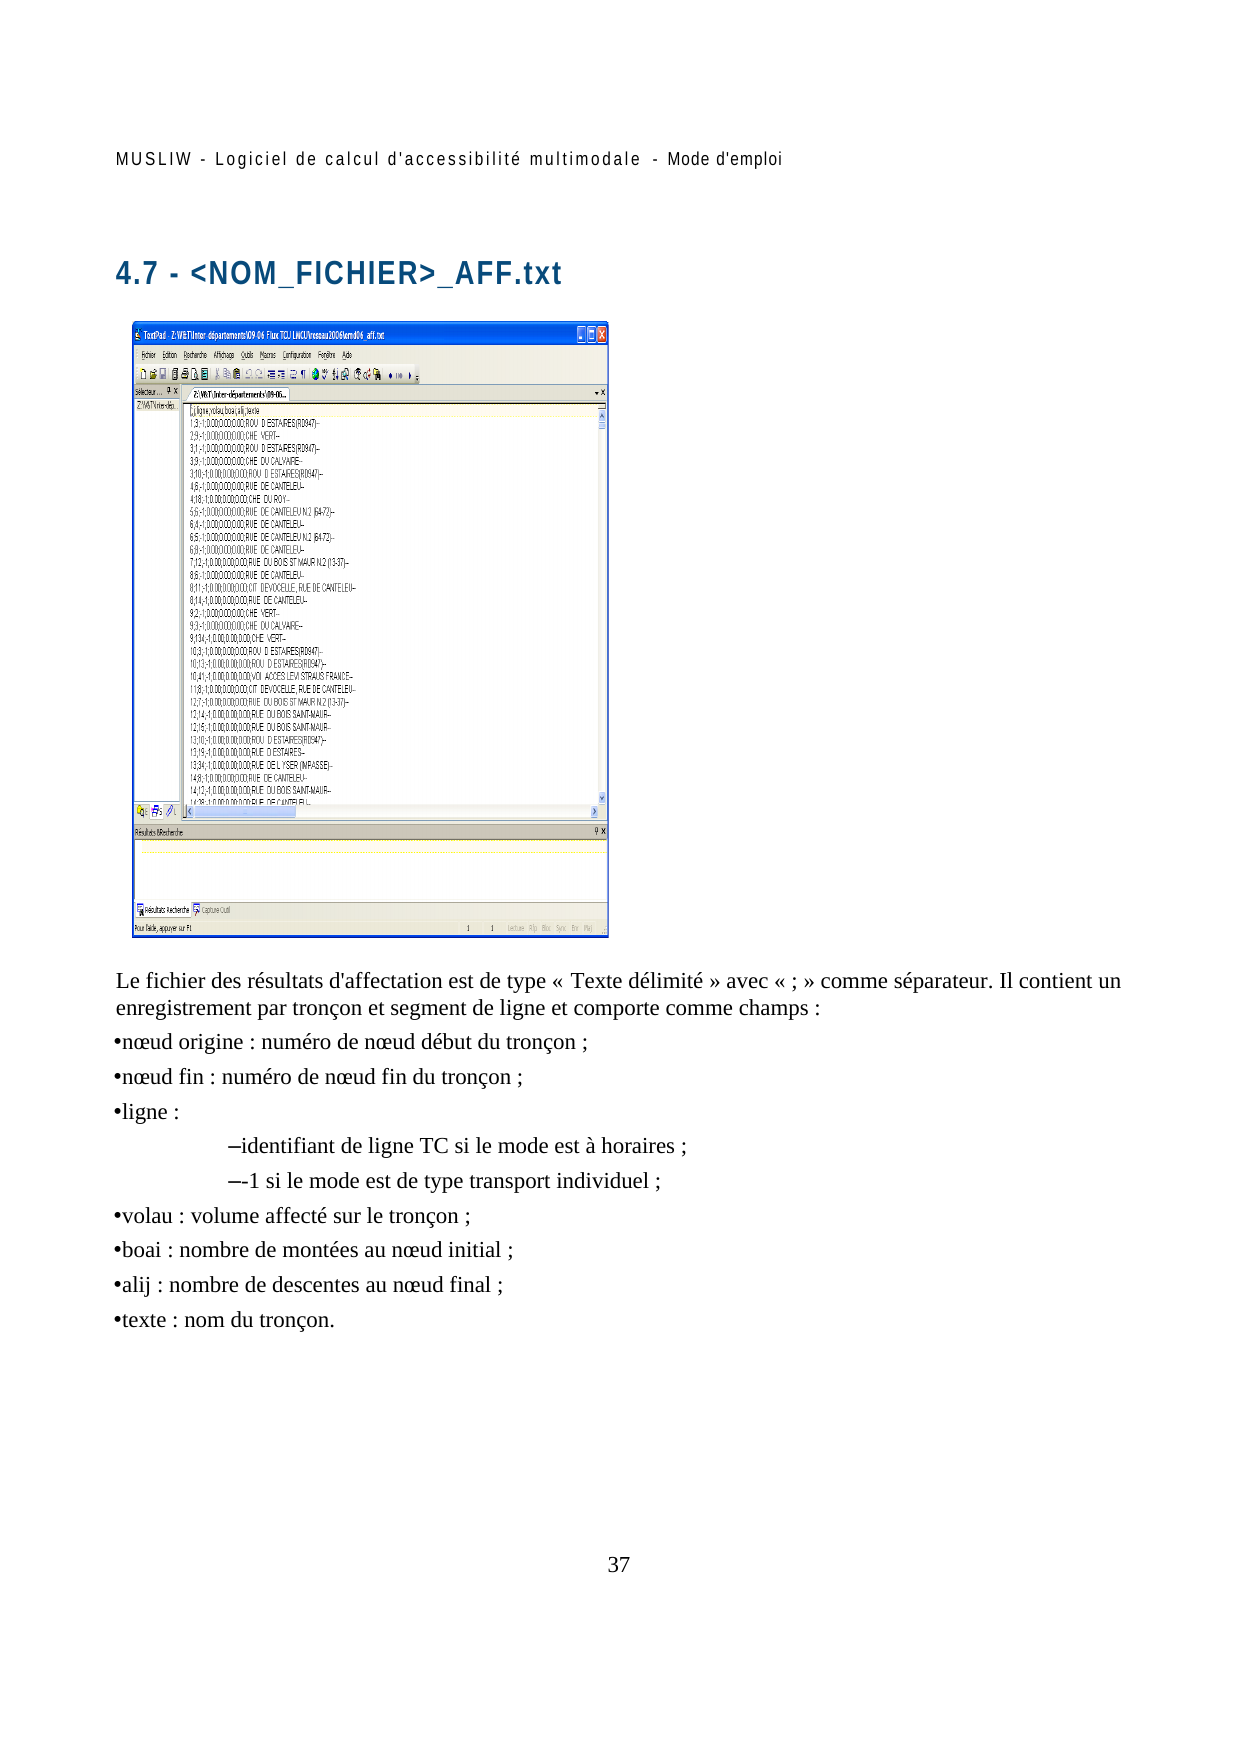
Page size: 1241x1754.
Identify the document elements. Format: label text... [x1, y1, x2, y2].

list alij : nombre de descentes au nœud final ; [114, 1271, 1127, 1297]
list volau : volume affecté sur le tronçon ; [114, 1202, 1127, 1228]
list boai : nombre de montées au nœud initial ; [114, 1236, 1127, 1263]
list ligne : [114, 1098, 1127, 1124]
list identifiant de ligne TC si le mode est à horaires ; [228, 1132, 1122, 1159]
picture [132, 321, 609, 938]
list texte : nom du tronçon. [114, 1306, 1127, 1332]
list -1 si le mode est de type transport individuel ; [228, 1167, 1122, 1193]
list nœud origine : numéro de nœud début du tronçon ; [114, 1028, 1127, 1055]
text Le fichier des résultats d'affectation est de type « Texte délimité » avec « ; » comme séparateur. Il contient un enregistrement par tronçon et segment de ligne et comporte comme champs : [116, 967, 1122, 1020]
list nœud fin : numéro de nœud fin du tronçon ; [114, 1063, 1127, 1089]
subtitle <NOM_FICHIER>_AFF.txt [116, 253, 1122, 292]
